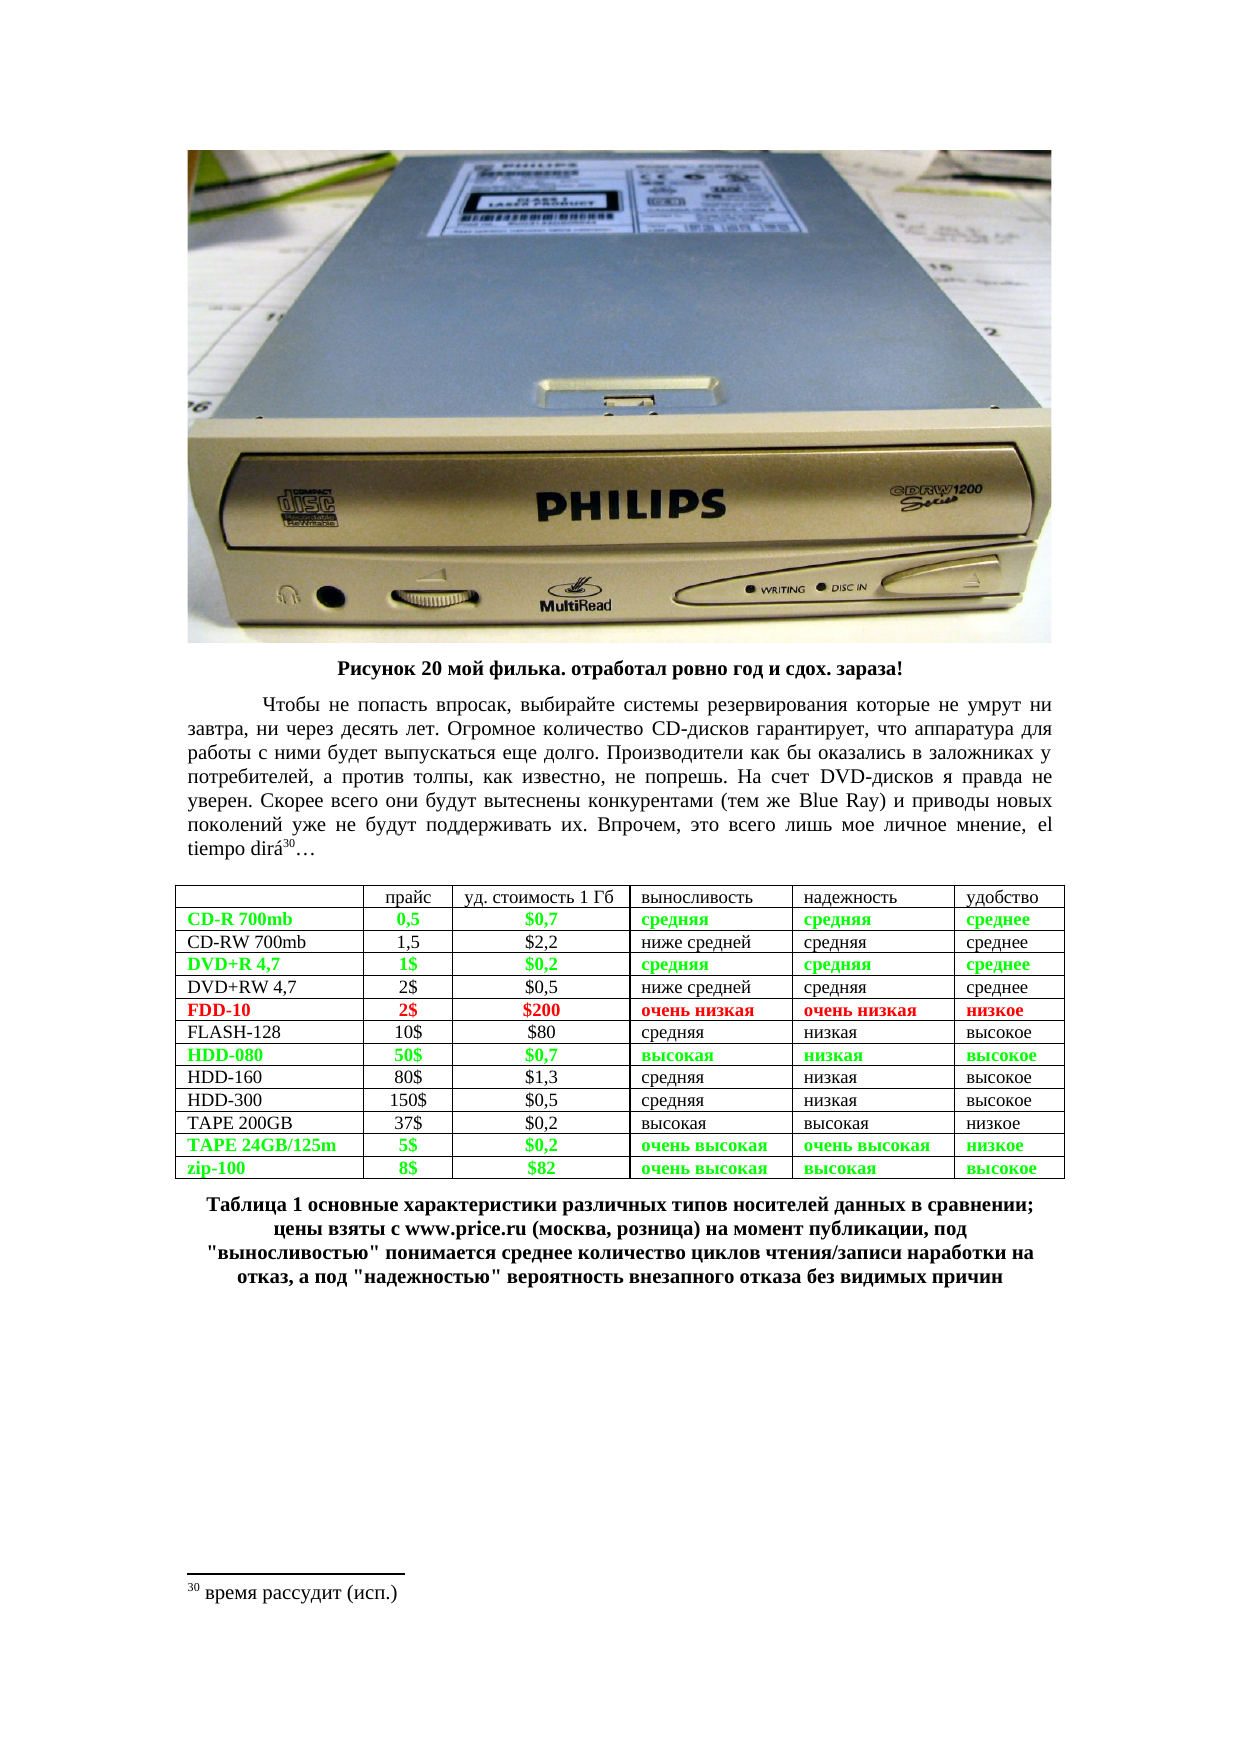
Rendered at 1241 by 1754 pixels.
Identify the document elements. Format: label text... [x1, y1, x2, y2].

table_cell DVD+RW 4,7 [176, 976, 363, 997]
table_cell 80$ [364, 1066, 452, 1088]
table_cell среднее [955, 976, 1064, 997]
table_cell 1$ [364, 953, 452, 975]
text время рассудит (исп.) [187, 1580, 1053, 1604]
table_cell CD-R 700mb [176, 908, 363, 930]
table_cell $1,3 [453, 1066, 629, 1088]
table_header [176, 886, 363, 907]
table_cell высокая [631, 1112, 792, 1133]
table_cell zip-100 [176, 1157, 363, 1178]
table_cell высокое [955, 1089, 1064, 1111]
text Чтобы не попасть впросак, выбирайте системы резервирования которые не умрут ни завтра, ни через десять лет. Огромное количество CD-дисков гарантирует, что аппаратура для работы с ними будет выпускаться еще долго. Производители как бы оказались в заложниках у потребителей, а против толпы, как известно, не попрешь. На счет DVD-дисков я правда не уверен. Скорее всего они будут вытеснены конкурентами (тем же Blue Ray) и приводы новых поколений уже не будут поддерживать их. Впрочем, это всего лишь мое личное мнение, el tiempo dirá… [187, 692, 1053, 860]
table_cell DVD+R 4,7 [176, 953, 363, 975]
table_cell 2$ [364, 999, 452, 1020]
table_cell высокое [955, 1044, 1064, 1065]
table_cell средняя [793, 908, 954, 930]
table_cell очень низкая [631, 999, 792, 1020]
table_cell средняя [631, 908, 792, 930]
table_cell 1,5 [364, 931, 452, 952]
table_cell низкое [955, 999, 1064, 1020]
table_cell 50$ [364, 1044, 452, 1065]
table_cell FLASH-128 [176, 1021, 363, 1043]
table_cell 2$ [364, 976, 452, 997]
table_cell низкая [793, 1044, 954, 1065]
table_cell средняя [631, 1021, 792, 1043]
table_cell очень высокая [631, 1134, 792, 1156]
table_cell $0,5 [453, 1089, 629, 1111]
table_cell 10$ [364, 1021, 452, 1043]
table_cell $0,2 [453, 1112, 629, 1133]
table_cell высокая [793, 1112, 954, 1133]
table_cell высокое [955, 1157, 1064, 1178]
table_cell средняя [793, 931, 954, 952]
table_cell 5$ [364, 1134, 452, 1156]
table_cell высокое [955, 1066, 1064, 1088]
table_cell среднее [955, 931, 1064, 952]
table_cell HDD-080 [176, 1044, 363, 1065]
table_cell $2,2 [453, 931, 629, 952]
table_cell HDD-160 [176, 1066, 363, 1088]
text Рисунок 20 мой филька. отработал ровно год и сдох. зараза! [187, 655, 1053, 679]
table_cell $0,2 [453, 953, 629, 975]
picture [187, 150, 1052, 643]
table_cell очень высокая [631, 1157, 792, 1178]
table_cell CD-RW 700mb [176, 931, 363, 952]
table_cell высокое [955, 1021, 1064, 1043]
table_cell 150$ [364, 1089, 452, 1111]
table_cell 0,5 [364, 908, 452, 930]
table_cell высокая [631, 1044, 792, 1065]
table_cell низкая [793, 1066, 954, 1088]
table_cell средняя [631, 1089, 792, 1111]
table_cell низкая [793, 1021, 954, 1043]
table_header удобство [955, 886, 1064, 907]
table_cell $0,5 [453, 976, 629, 997]
table_header прайс [364, 886, 452, 907]
table_cell средняя [631, 1066, 792, 1088]
table_cell низкая [793, 1089, 954, 1111]
table_cell $0,7 [453, 908, 629, 930]
table_header уд. стоимость 1 Гб [453, 886, 629, 907]
table_cell $82 [453, 1157, 629, 1178]
table_cell $200 [453, 999, 629, 1020]
table_cell $0,2 [453, 1134, 629, 1156]
table_cell ниже средней [631, 976, 792, 997]
table_header выносливость [631, 886, 792, 907]
table_cell среднее [955, 953, 1064, 975]
table_cell низкое [955, 1134, 1064, 1156]
table_cell низкое [955, 1112, 1064, 1133]
table_cell HDD-300 [176, 1089, 363, 1111]
table_cell средняя [793, 953, 954, 975]
table_cell среднее [955, 908, 1064, 930]
table_cell TAPE 24GB/125m [176, 1134, 363, 1156]
table_cell TAPE 200GB [176, 1112, 363, 1133]
table_cell $80 [453, 1021, 629, 1043]
table_cell высокая [793, 1157, 954, 1178]
table_cell ниже средней [631, 931, 792, 952]
table_cell средняя [631, 953, 792, 975]
table_cell очень высокая [793, 1134, 954, 1156]
text Таблица 1 основные характеристики различных типов носителей данных в сравнении; цены взяты с www.price.ru (москва, розница) на момент публикации, под "выносливостью" понимается среднее количество циклов чтения/записи наработки на отказ, а под "надежностью" вероятность внезапного отказа без видимых причин [187, 1192, 1053, 1288]
table_cell FDD-10 [176, 999, 363, 1020]
table_cell 8$ [364, 1157, 452, 1178]
table_cell $0,7 [453, 1044, 629, 1065]
table_cell средняя [793, 976, 954, 997]
table_cell 37$ [364, 1112, 452, 1133]
table_cell очень низкая [793, 999, 954, 1020]
table_header надежность [793, 886, 954, 907]
